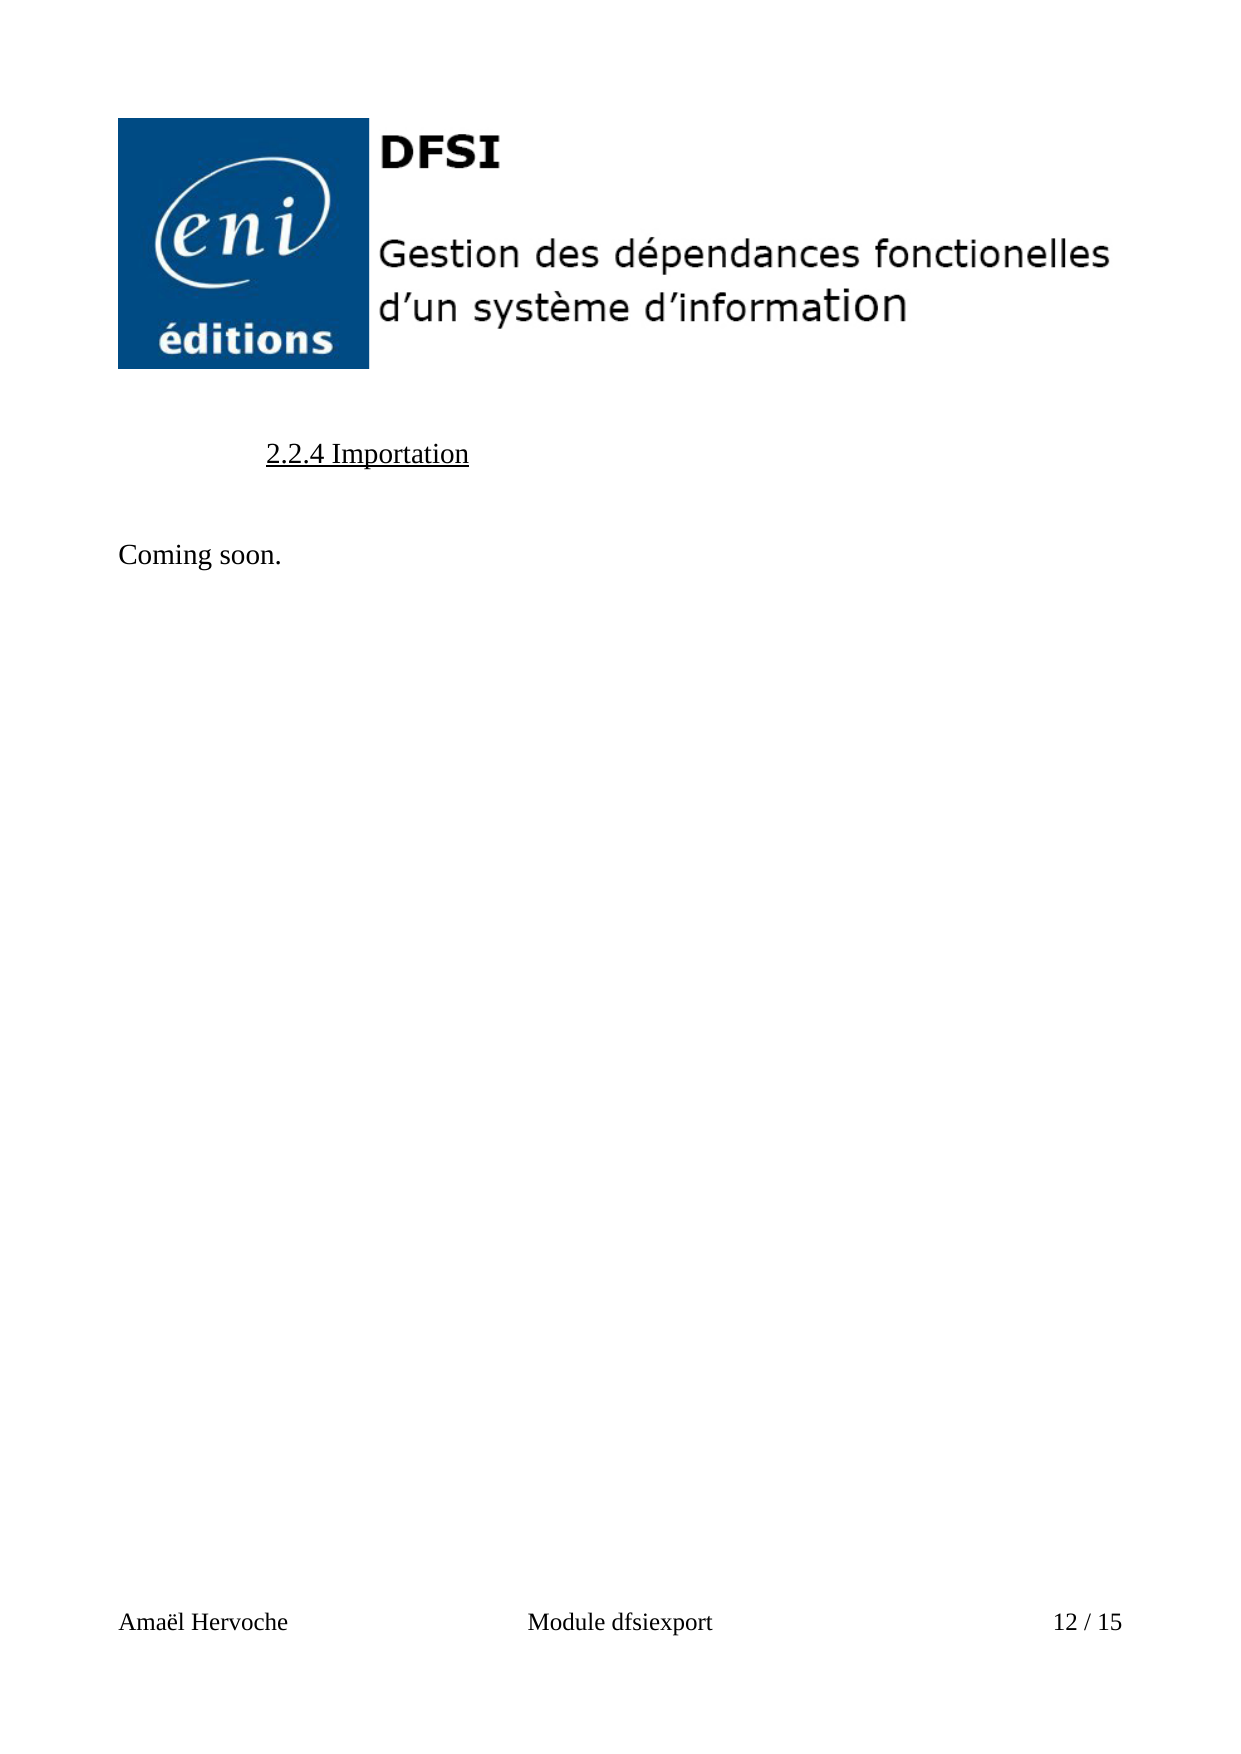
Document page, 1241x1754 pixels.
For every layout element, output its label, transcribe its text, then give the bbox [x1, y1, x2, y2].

text Coming soon. [118, 537, 1122, 570]
text 2.2.4 Importation [118, 436, 1122, 470]
picture [118, 118, 1123, 369]
